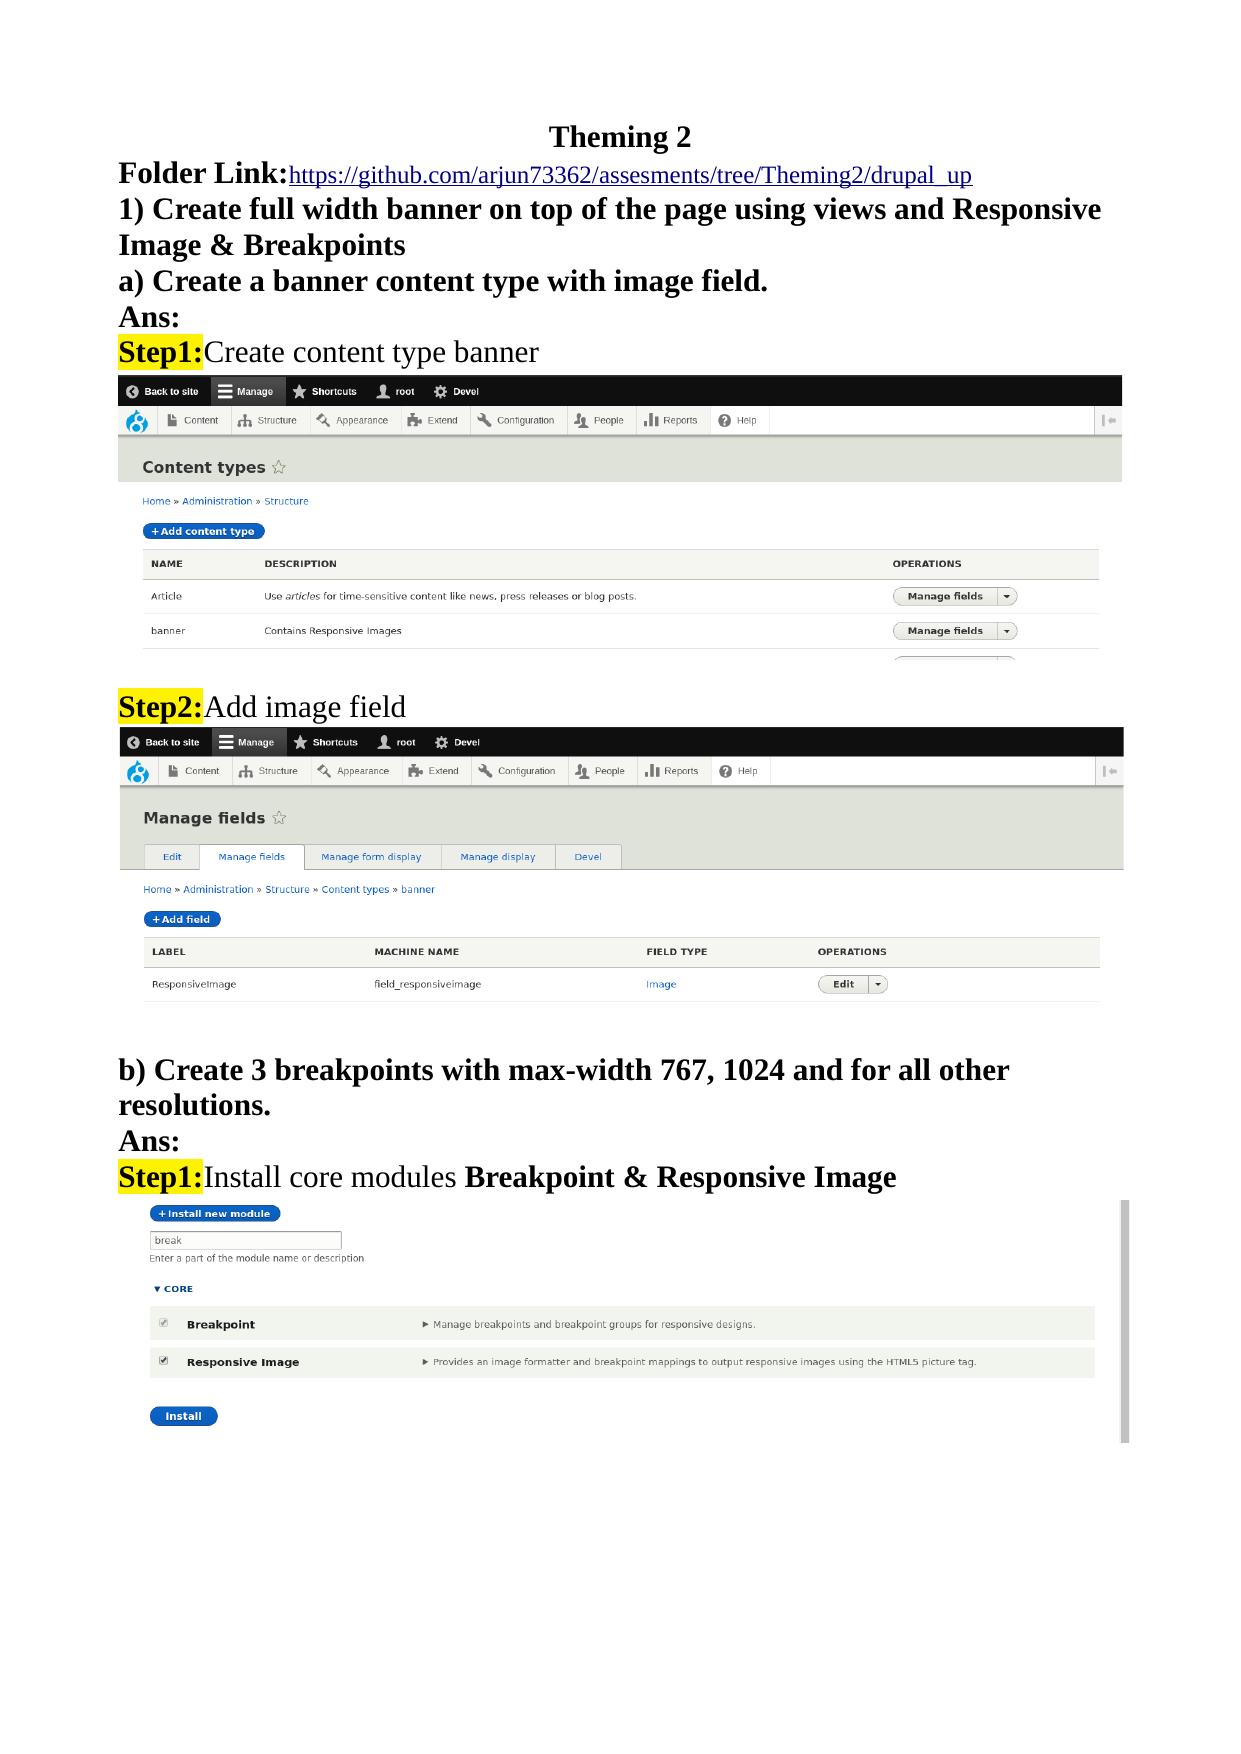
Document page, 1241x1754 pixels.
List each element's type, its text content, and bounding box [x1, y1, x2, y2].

text Theming 2 [118, 118, 1122, 154]
picture [119, 727, 1124, 1015]
text [118, 660, 1122, 688]
text b) Create 3 breakpoints with max-width 767, 1024 and for all other resolutions. Ans: [118, 1051, 1122, 1158]
text 1) Create full width banner on top of the page using views and Responsive Image & Breakpoints a) Create a banner content type with image field. [118, 190, 1122, 298]
text Folder Link:https://github.com/arjun73362/assesments/tree/Theming2/drupal_up [118, 154, 1122, 190]
picture [118, 375, 1123, 660]
picture [126, 1200, 1130, 1443]
text Step1:Create content type banner [118, 334, 1122, 375]
text Ans: [118, 298, 1122, 334]
text Step2:Add image field [118, 688, 1122, 724]
text Step1:Install core modules Breakpoint & Responsive Image [118, 1158, 1122, 1194]
